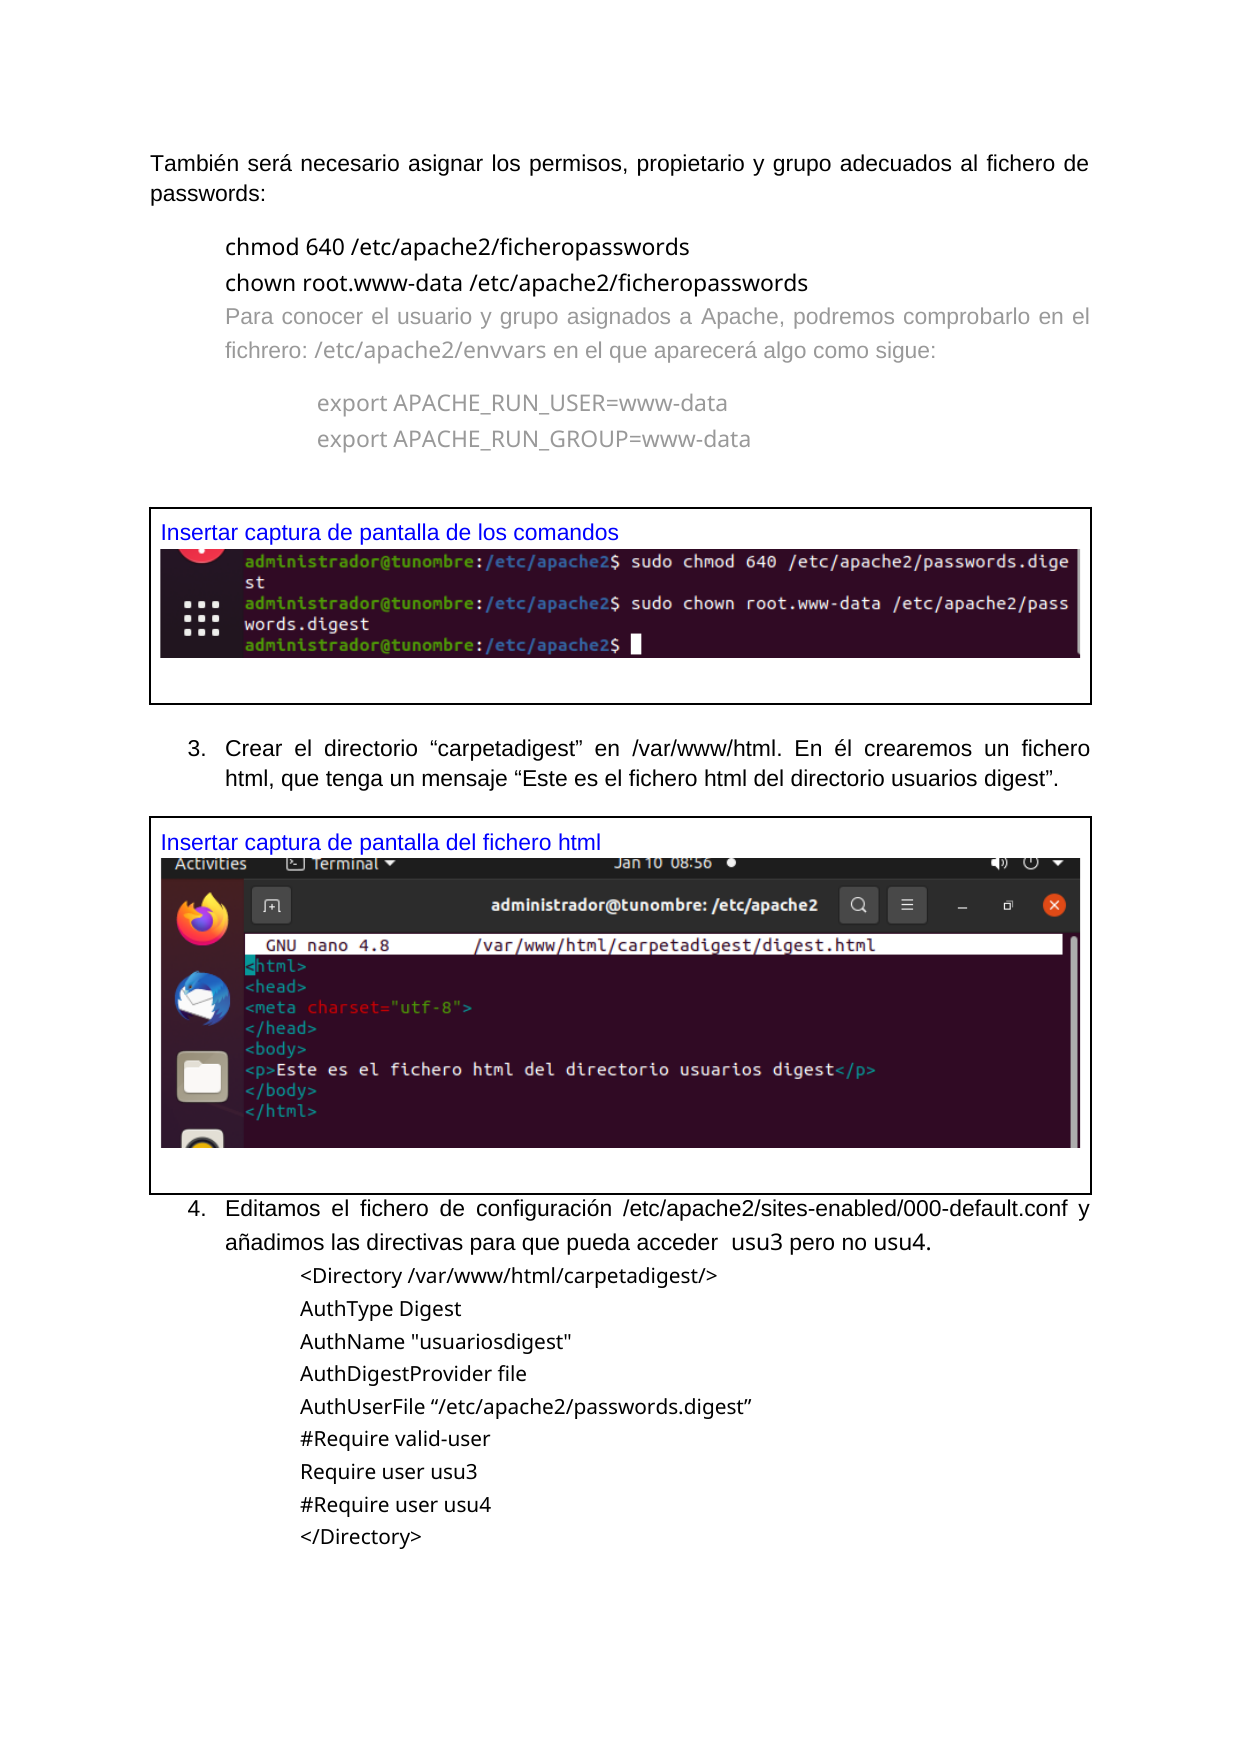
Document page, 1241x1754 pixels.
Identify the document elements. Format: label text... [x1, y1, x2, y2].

text Para conocer el usuario y grupo asignados a Apache, podremos comprobarlo en el fichrero: /etc/apache2/envvars en el que aparecerá algo como sigue: [225, 303, 1090, 365]
text AuthUserFile “/etc/apache2/passwords.digest” [300, 1392, 1090, 1420]
picture [160, 858, 1080, 1148]
text chmod 640 /etc/apache2/ficheropasswords [225, 231, 1090, 262]
text <Directory /var/www/html/carpetadigest/> [300, 1262, 1090, 1290]
table_header Insertar captura de pantalla de los comandos [151, 509, 1090, 702]
text AuthType Digest [300, 1294, 1090, 1323]
text #Require valid-user [300, 1424, 1090, 1453]
text #Require user usu4 [300, 1490, 1090, 1518]
list Editamos el fichero de configuración /etc/apache2/sites-enabled/000-default.conf y añadimos las directivas para que pueda acceder usu3 pero no usu4. [187, 1195, 1090, 1257]
text AuthName "usuariosdigest" [300, 1327, 1090, 1355]
text chown root.www-data /etc/apache2/ficheropasswords [225, 267, 1090, 298]
text También será necesario asignar los permisos, propietario y grupo adecuados al fichero de passwords: [150, 150, 1090, 207]
text </Directory> [300, 1522, 1090, 1551]
table_header Insertar captura de pantalla del fichero html [151, 818, 1090, 1192]
list Crear el directorio “carpetadigest” en /var/www/html. En él crearemos un fichero html, que tenga un mensaje “Este es el fichero html del directorio usuarios digest”. [187, 735, 1090, 791]
text Require user usu3 [300, 1457, 1090, 1486]
picture [160, 549, 1080, 658]
table_header export APACHE_RUN_USER=www-data export APACHE_RUN_GROUP=www-data [150, 370, 1069, 471]
text AuthDigestProvider file [300, 1359, 1090, 1388]
